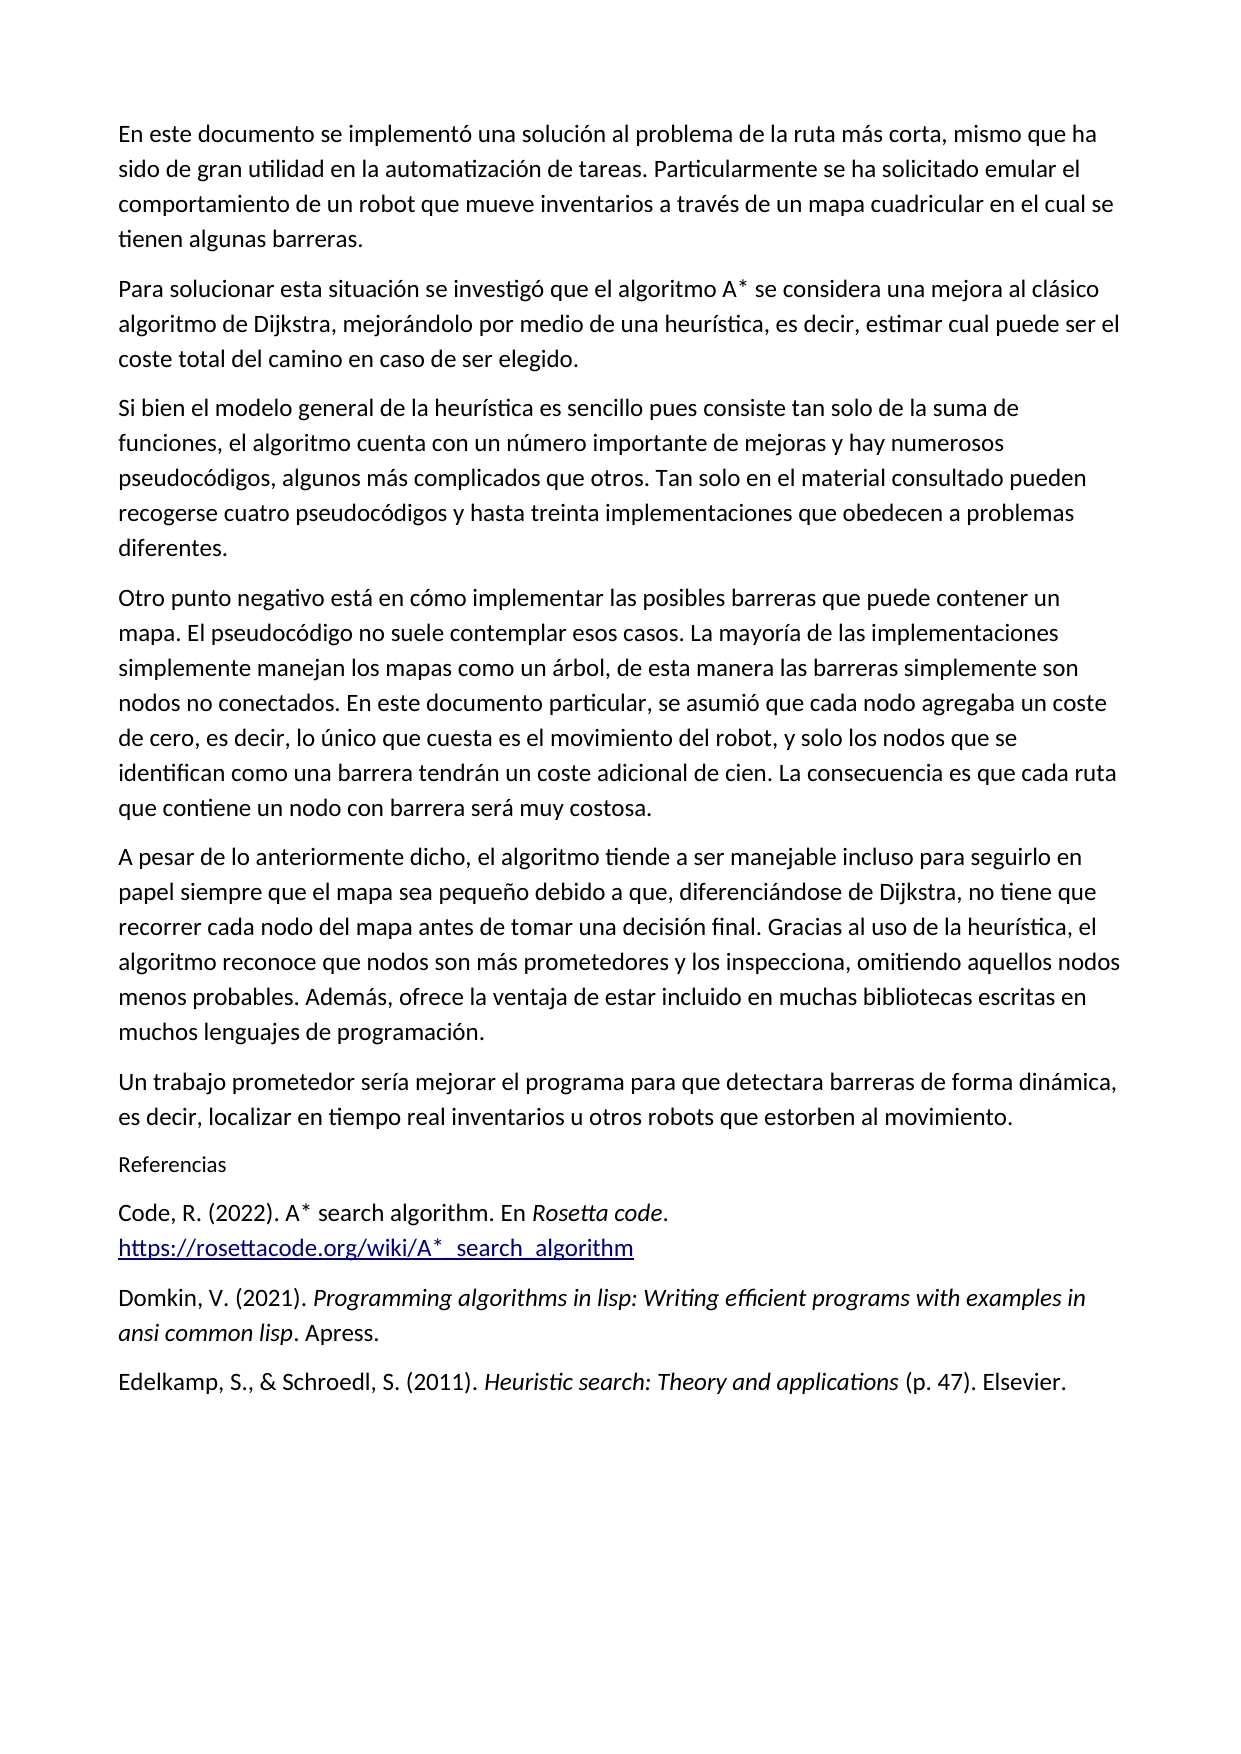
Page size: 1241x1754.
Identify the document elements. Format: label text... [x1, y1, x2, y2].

text Domkin, V. (2021). Programming algorithms in lisp: Writing efficient programs with examples in ansi common lisp. Apress. [118, 1282, 1122, 1347]
text Si bien el modelo general de la heurística es sencillo pues consiste tan solo de la suma de funciones, el algoritmo cuenta con un número importante de mejoras y hay numerosos pseudocódigos, algunos más complicados que otros. Tan solo en el material consultado pueden recogerse cuatro pseudocódigos y hasta treinta implementaciones que obedecen a problemas diferentes. [118, 392, 1122, 563]
text A pesar de lo anteriormente dicho, el algoritmo tiende a ser manejable incluso para seguirlo en papel siempre que el mapa sea pequeño debido a que, diferenciándose de Dijkstra, no tiene que recorrer cada nodo del mapa antes de tomar una decisión final. Gracias al uso de la heurística, el algoritmo reconoce que nodos son más prometedores y los inspecciona, omitiendo aquellos nodos menos probables. Además, ofrece la ventaja de estar incluido en muchas bibliotecas escritas en muchos lenguajes de programación. [118, 841, 1122, 1047]
text Para solucionar esta situación se investigó que el algoritmo A* se considera una mejora al clásico algoritmo de Dijkstra, mejorándolo por medio de una heurística, es decir, estimar cual puede ser el coste total del camino en caso de ser elegido. [118, 273, 1122, 373]
text En este documento se implementó una solución al problema de la ruta más corta, mismo que ha sido de gran utilidad en la automatización de tareas. Particularmente se ha solicitado emular el comportamiento de un robot que mueve inventarios a través de un mapa cuadricular en el cual se tienen algunas barreras. [118, 118, 1122, 254]
subtitle Referencias [118, 1151, 1122, 1179]
text Code, R. (2022). A* search algorithm. En Rosetta code. https://rosettacode.org/wiki/A*_search_algorithm [118, 1197, 1122, 1263]
text Otro punto negativo está en cómo implementar las posibles barreras que puede contener un mapa. El pseudocódigo no suele contemplar esos casos. La mayoría de las implementaciones simplemente manejan los mapas como un árbol, de esta manera las barreras simplemente son nodos no conectados. En este documento particular, se asumió que cada nodo agregaba un coste de cero, es decir, lo único que cuesta es el movimiento del robot, y solo los nodos que se identifican como una barrera tendrán un coste adicional de cien. La consecuencia es que cada ruta que contiene un nodo con barrera será muy costosa. [118, 582, 1122, 822]
text Edelkamp, S., & Schroedl, S. (2011). Heuristic search: Theory and applications (p. 47). Elsevier. [118, 1366, 1122, 1397]
text Un trabajo prometedor sería mejorar el programa para que detectara barreras de forma dinámica, es decir, localizar en tiempo real inventarios u otros robots que estorben al movimiento. [118, 1066, 1122, 1132]
